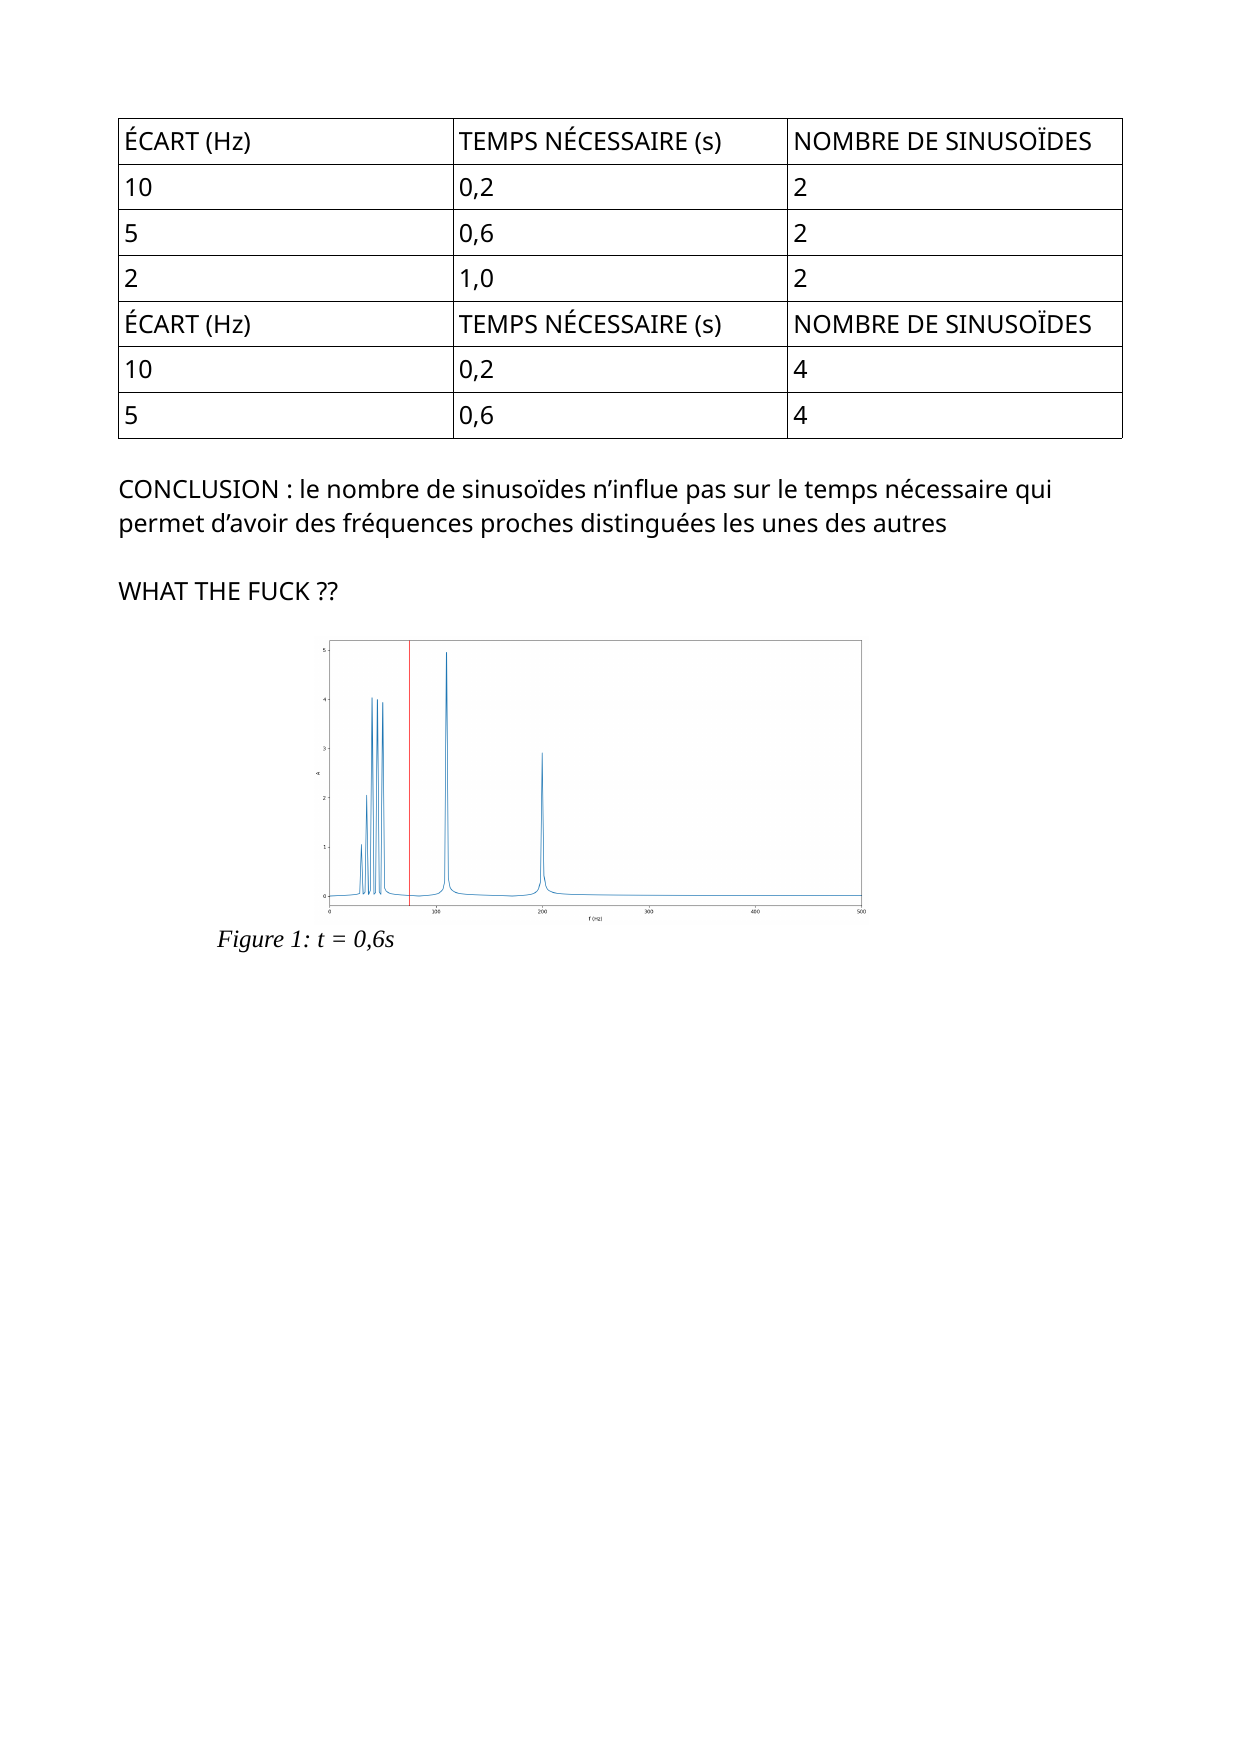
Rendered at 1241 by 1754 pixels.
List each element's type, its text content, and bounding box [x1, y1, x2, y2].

table_cell 10 [119, 165, 453, 209]
table_cell NOMBRE DE SINUSOÏDES [788, 302, 1122, 346]
table_cell 2 [119, 256, 453, 301]
table_cell 5 [119, 210, 453, 255]
table_header TEMPS NÉCESSAIRE (s) [454, 119, 787, 164]
table_cell ÉCART (Hz) [119, 302, 453, 346]
table_cell 2 [788, 210, 1122, 255]
text WHAT THE FUCK ?? [118, 574, 1122, 608]
table_cell 0,6 [454, 393, 787, 437]
table_cell 2 [788, 256, 1122, 301]
table_cell 0,2 [454, 347, 787, 392]
table_cell 5 [119, 393, 453, 437]
text Figure 1: t = 0,6s [217, 636, 966, 953]
picture [314, 636, 869, 925]
table_cell 1,0 [454, 256, 787, 301]
table_cell 4 [788, 347, 1122, 392]
table_header ÉCART (Hz) [119, 119, 453, 164]
table_cell TEMPS NÉCESSAIRE (s) [454, 302, 787, 346]
table_cell 0,2 [454, 165, 787, 209]
table_cell 10 [119, 347, 453, 392]
table_header NOMBRE DE SINUSOÏDES [788, 119, 1122, 164]
table_cell 0,6 [454, 210, 787, 255]
text CONCLUSION : le nombre de sinusoïdes n’influe pas sur le temps nécessaire qui permet d’avoir des fréquences proches distinguées les unes des autres [118, 472, 1122, 540]
table_cell 2 [788, 165, 1122, 209]
table_cell 4 [788, 393, 1122, 437]
